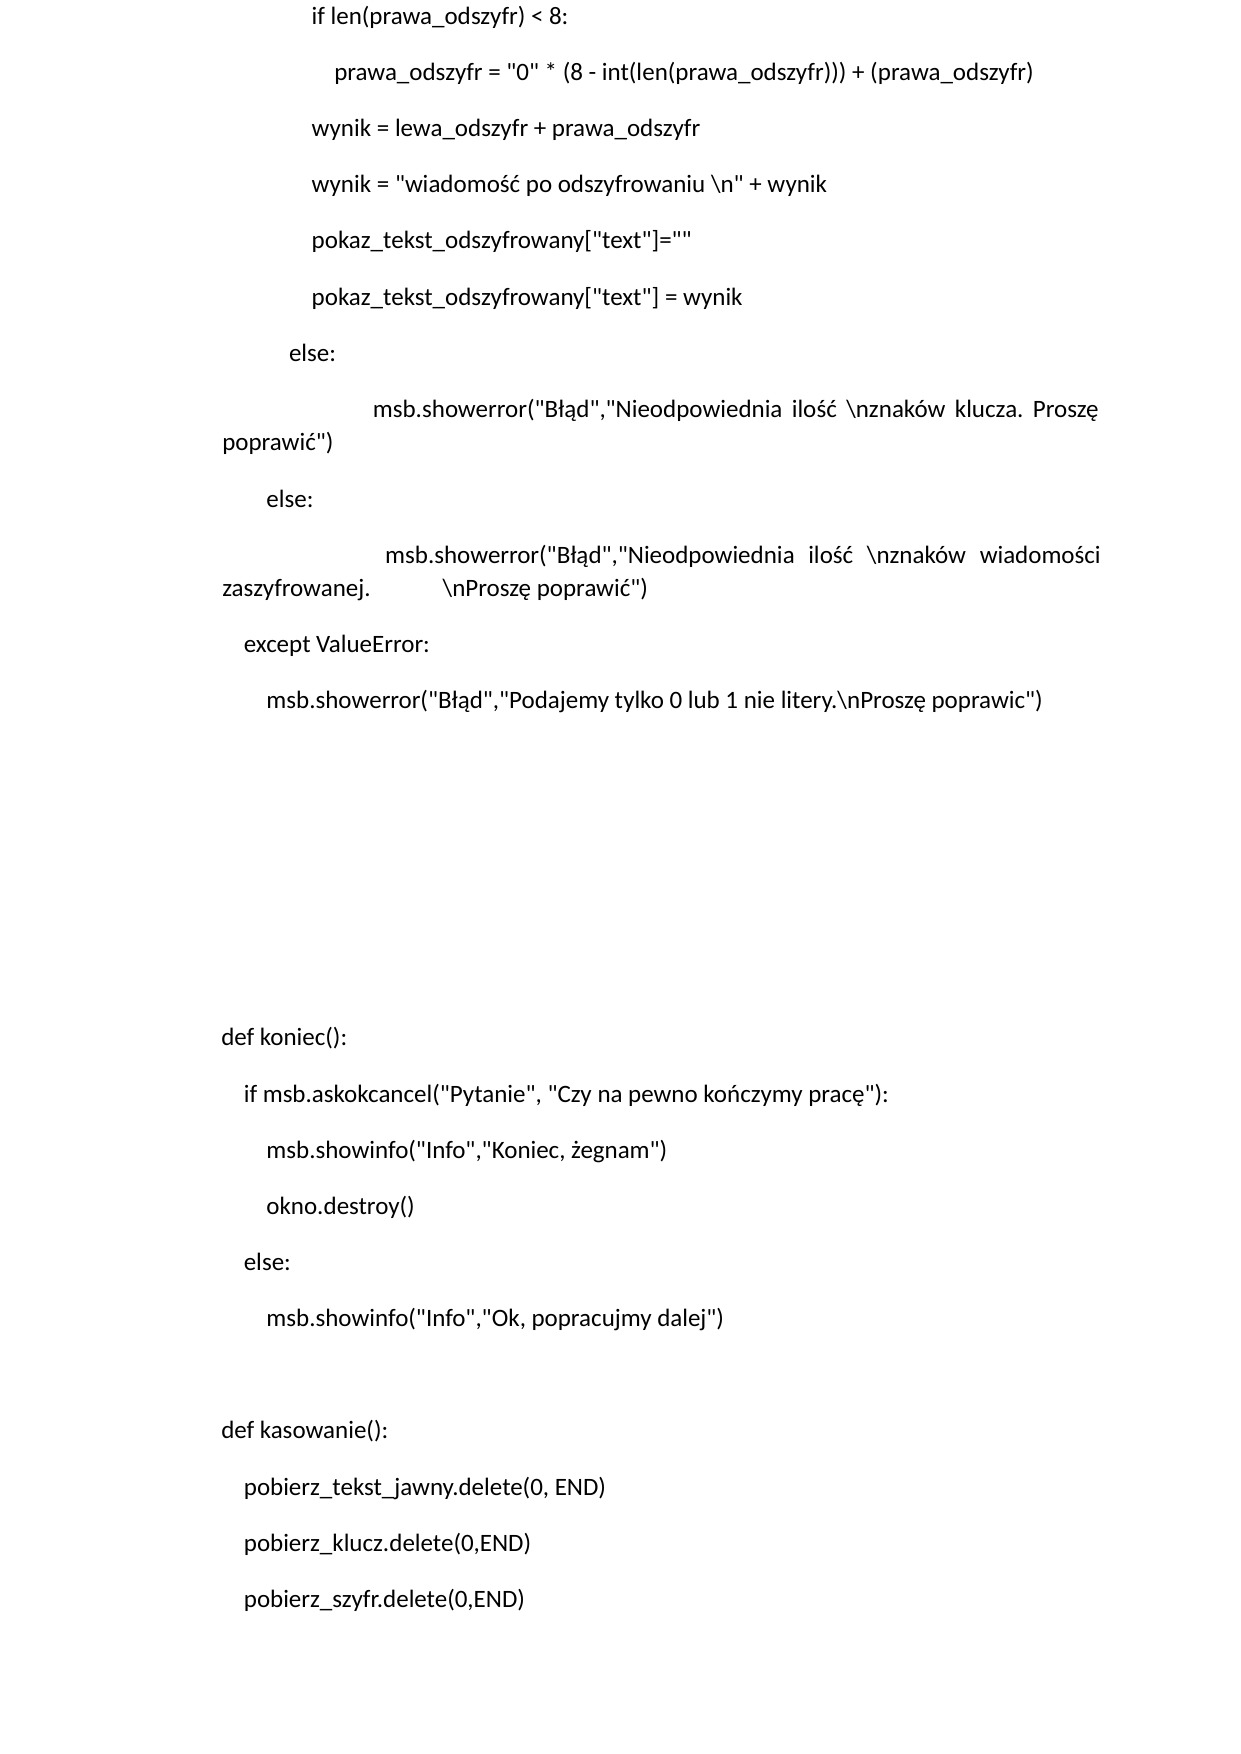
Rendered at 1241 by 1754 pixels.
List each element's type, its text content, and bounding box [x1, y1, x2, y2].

text msb.showinfo("Info","Ok, popracujmy dalej") [221, 1302, 1101, 1333]
text else: [221, 337, 1101, 367]
text okno.destroy() [221, 1190, 1101, 1221]
text prawa_odszyfr = "0" * (8 - int(len(prawa_odszyfr))) + (prawa_odszyfr) [221, 56, 1101, 87]
text msb.showerror("Błąd","Nieodpowiednia ilość \nznaków klucza. Proszę poprawić") [221, 393, 1101, 457]
text else: [221, 483, 1101, 513]
text if msb.askokcancel("Pytanie", "Czy na pewno kończymy pracę"): [221, 1078, 1101, 1108]
text else: [221, 1246, 1101, 1277]
text wynik = "wiadomość po odszyfrowaniu \n" + wynik [221, 168, 1101, 199]
text pokaz_tekst_odszyfrowany["text"] = wynik [221, 281, 1101, 311]
text except ValueError: [221, 628, 1101, 659]
text pobierz_klucz.delete(0,END) [221, 1527, 1101, 1557]
text msb.showinfo("Info","Koniec, żegnam") [221, 1134, 1101, 1164]
text pokaz_tekst_odszyfrowany["text"]="" [221, 224, 1101, 255]
text pobierz_tekst_jawny.delete(0, END) [221, 1471, 1101, 1501]
text def kasowanie(): [221, 1414, 1101, 1445]
text msb.showerror("Błąd","Podajemy tylko 0 lub 1 nie litery.\nProszę poprawic") [221, 685, 1101, 715]
text msb.showerror("Błąd","Nieodpowiednia ilość \nznaków wiadomości zaszyfrowanej. \nProszę poprawić") [221, 539, 1101, 603]
text if len(prawa_odszyfr) < 8: [221, 0, 1101, 31]
text def koniec(): [221, 1022, 1101, 1052]
text pobierz_szyfr.delete(0,END) [221, 1583, 1101, 1613]
text wynik = lewa_odszyfr + prawa_odszyfr [221, 112, 1101, 143]
